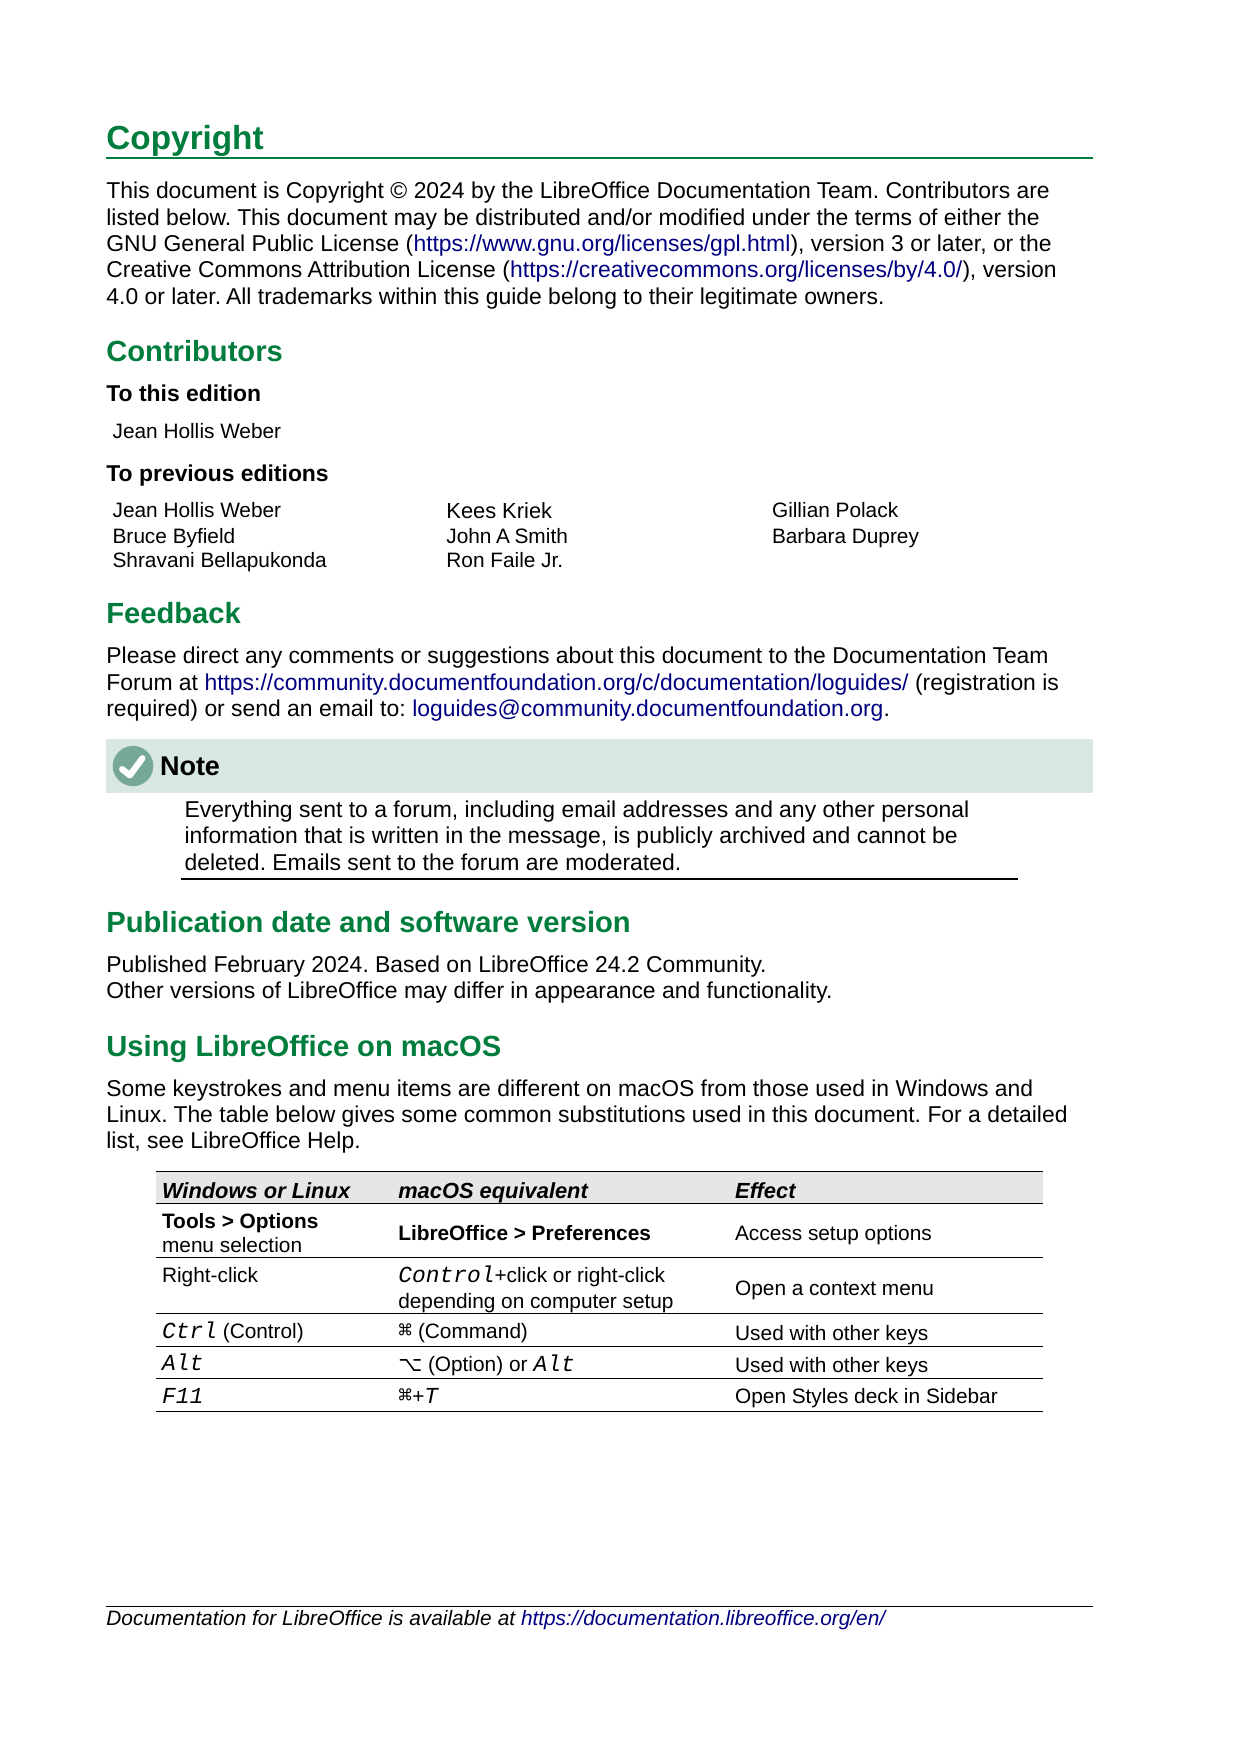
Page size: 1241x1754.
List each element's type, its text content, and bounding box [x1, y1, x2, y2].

table_cell Tools > Options menu selection [156, 1204, 392, 1257]
text Published February 2024. Based on LibreOffice 24.2 Community. Other versions of LibreOffice may differ in appearance and functionality. [106, 951, 1093, 1004]
text Please direct any comments or suggestions about this document to the Documentation Team Forum at https://community.documentfoundation.org/c/documentation/loguides/ (registration is required) or send an email to: loguides@community.documentfoundation.org. [106, 642, 1093, 722]
text Everything sent to a forum, including email addresses and any other personal information that is written in the message, is publicly archived and cannot be deleted. Emails sent to the forum are moderated. [181, 793, 1018, 878]
table_cell John A Smith [440, 524, 766, 547]
table_cell Right-click [156, 1258, 392, 1313]
table_cell ⌘ (Command) [392, 1314, 729, 1346]
table_header Gillian Polack [766, 498, 1093, 523]
subtitle Copyright [106, 118, 1093, 157]
table_cell Ctrl (Control) [156, 1314, 392, 1346]
table_cell Access setup options [729, 1204, 1043, 1257]
table_cell Used with other keys [729, 1347, 1043, 1378]
table_header Effect [729, 1172, 1043, 1203]
table_cell Shravani Bellapukonda [106, 548, 440, 571]
table_cell Open Styles deck in Sidebar [729, 1379, 1043, 1411]
text This document is Copyright © 2024 by the LibreOffice Documentation Team. Contributors are listed below. This document may be distributed and/or modified under the terms of either the GNU General Public License (https://www.gnu.org/licenses/gpl.html), version 3 or later, or the Creative Commons Attribution License (https://creativecommons.org/licenses/by/4.0/), version 4.0 or later. All trademarks within this guide belong to their legitimate owners. [106, 177, 1093, 309]
subtitle Note [106, 739, 1093, 793]
table_header macOS equivalent [392, 1172, 729, 1203]
table_cell ⌘+T [392, 1379, 729, 1411]
table_cell Control+click or right-click depending on computer setup [392, 1258, 729, 1313]
table_cell Alt [156, 1347, 392, 1378]
table_cell [766, 548, 1093, 571]
table_cell Bruce Byfield [106, 524, 440, 547]
table_header [766, 419, 1093, 448]
table_header Jean Hollis Weber [106, 498, 440, 523]
subtitle Publication date and software version [106, 905, 1093, 938]
table_cell LibreOffice > Preferences [392, 1204, 729, 1257]
subtitle Contributors [106, 334, 1093, 368]
table_header Kees Kriek [440, 498, 766, 523]
table_cell Barbara Duprey [766, 524, 1093, 547]
text To previous editions [106, 459, 1093, 486]
subtitle Feedback [106, 596, 1093, 630]
table_cell Open a context menu [729, 1258, 1043, 1313]
table_cell ⌥ (Option) or Alt [392, 1347, 729, 1378]
table_cell F11 [156, 1379, 392, 1411]
table_header Windows or Linux [156, 1172, 392, 1203]
subtitle Using LibreOffice on macOS [106, 1029, 1093, 1062]
text Some keystrokes and menu items are different on macOS from those used in Windows and Linux. The table below gives some common substitutions used in this document. For a detailed list, see LibreOffice Help. [106, 1075, 1093, 1154]
table_cell Used with other keys [729, 1314, 1043, 1346]
table_header [440, 419, 766, 448]
table_header Jean Hollis Weber [106, 419, 440, 448]
table_cell Ron Faile Jr. [440, 548, 766, 571]
text To this edition [106, 380, 1093, 407]
